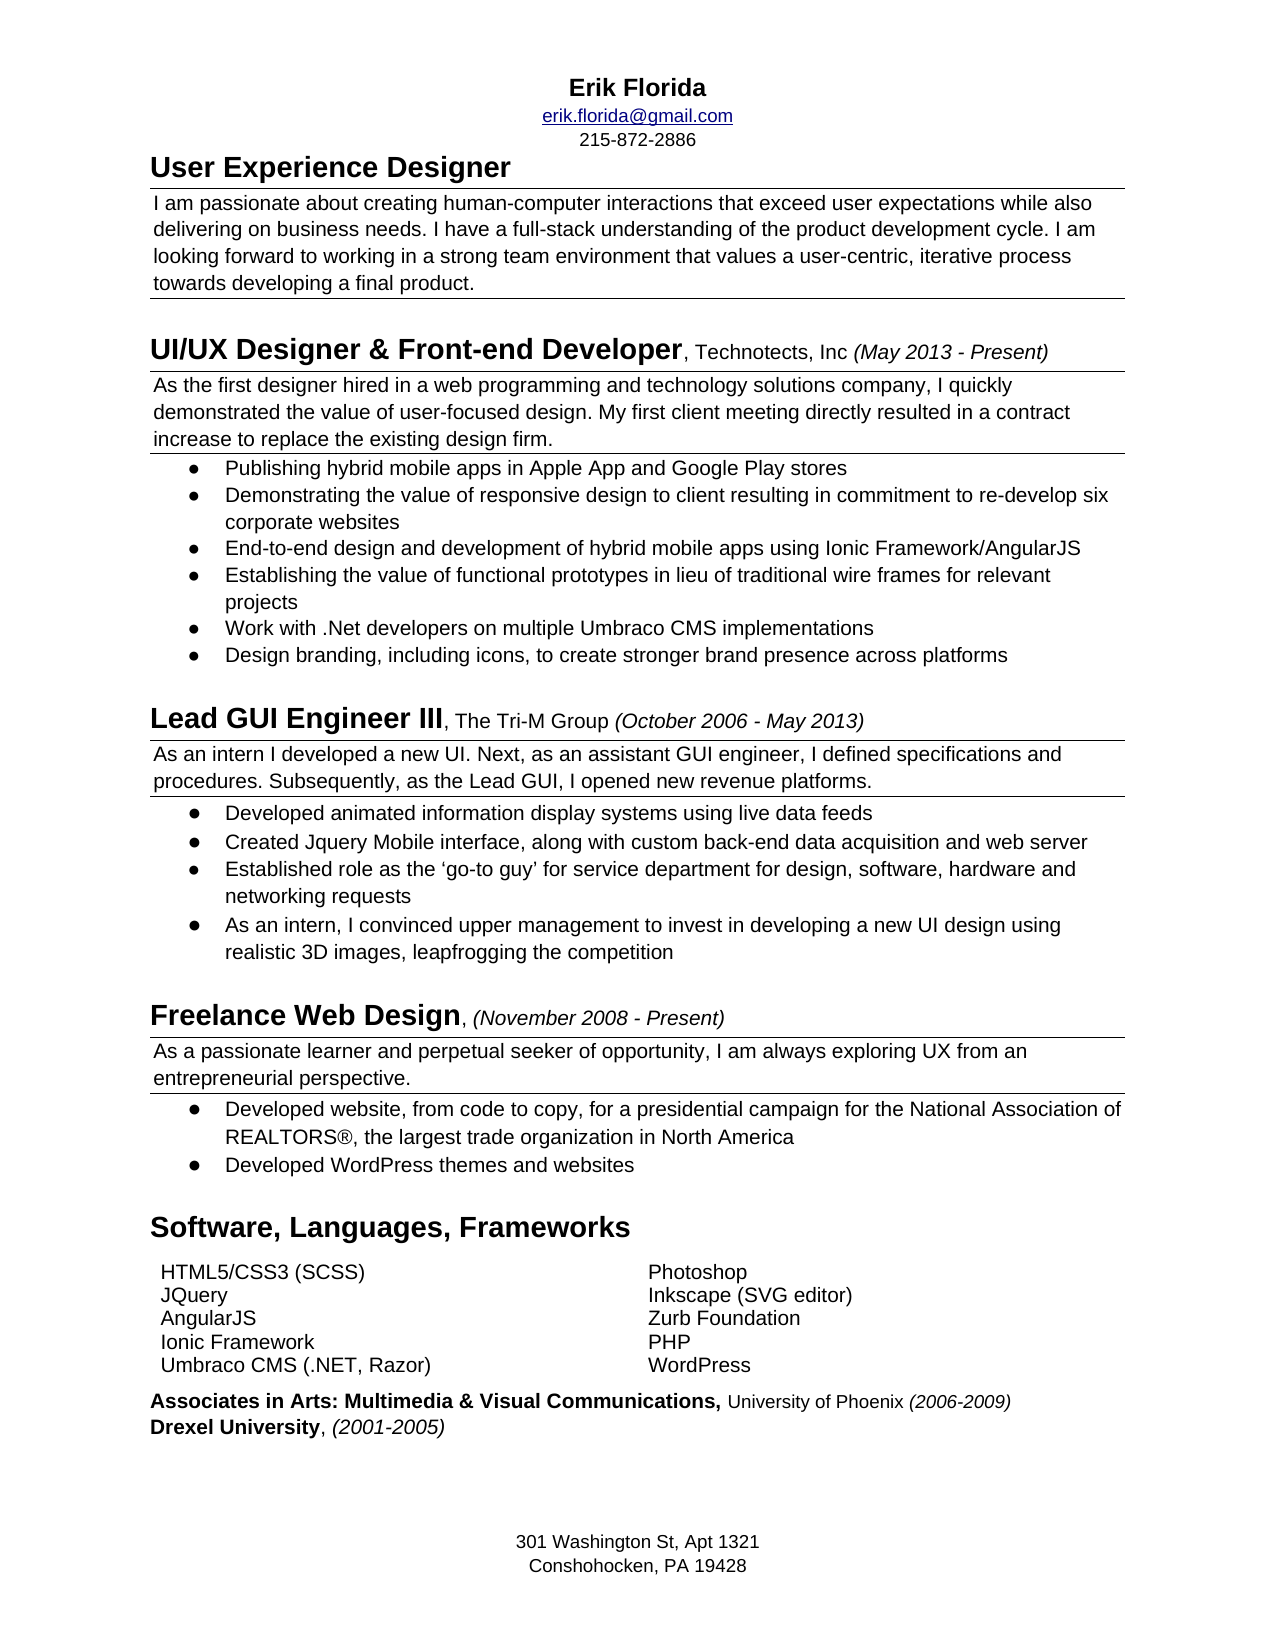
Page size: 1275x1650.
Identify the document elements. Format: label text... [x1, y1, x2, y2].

list Establishing the value of functional prototypes in lieu of traditional wire frames for relevant projects [187, 563, 1125, 613]
list Publishing hybrid mobile apps in Apple App and Google Play stores [187, 457, 1125, 480]
text UI/UX Designer & Front-end Developer, Technotects, Inc (May 2013 - Present) [150, 333, 1125, 366]
list Developed animated information display systems using live data feeds [187, 799, 1125, 825]
list Established role as the ‘go-to guy’ for service department for design, software, hardware and networking requests [187, 858, 1125, 908]
list Created Jquery Mobile interface, along with custom back-end data acquisition and web server [187, 829, 1125, 854]
text Freelance Web Design, (November 2008 - Present) [150, 999, 1125, 1032]
text Lead GUI Engineer III, The Tri-M Group (October 2006 - May 2013) [150, 702, 1125, 735]
text As the first designer hired in a web programming and technology solutions company, I quickly demonstrated the value of user-focused design. My first client meeting directly resulted in a contract increase to replace the existing design firm. [150, 372, 1125, 453]
list As an intern, I convinced upper management to invest in developing a new UI design using realistic 3D images, leapfrogging the competition [187, 911, 1125, 964]
text Drexel University, (2001-2005) [150, 1416, 1125, 1439]
text As an intern I developed a new UI. Next, as an assistant GUI engineer, I defined specifications and procedures. Subsequently, as the Lead GUI, I opened new revenue platforms. [150, 741, 1125, 796]
text Software, Languages, Frameworks [150, 1211, 1125, 1243]
text I am passionate about creating human-computer interactions that exceed user expectations while also delivering on business needs. I have a full-stack understanding of the product development cycle. I am looking forward to working in a strong team environment that values a user-centric, iterative process towards developing a final product. [150, 189, 1125, 298]
list End-to-end design and development of hybrid mobile apps using Ionic Framework/AngularJS [187, 537, 1125, 560]
list Developed website, from code to copy, for a presidential campaign for the National Association of REALTORS®, the largest trade organization in North America [187, 1096, 1125, 1148]
list Developed WordPress themes and websites [187, 1152, 1125, 1177]
list Work with .Net developers on multiple Umbraco CMS implementations [187, 617, 1125, 640]
list Demonstrating the value of responsive design to client resulting in commitment to re-develop six corporate websites [187, 483, 1125, 533]
text As a passionate learner and perpetual seeker of opportunity, I am always exploring UX from an entrepreneurial perspective. [150, 1038, 1125, 1093]
table_header HTML5/CSS3 (SCSS) JQuery AngularJS Ionic Framework Umbraco CMS (.NET, Razor) [151, 1250, 636, 1387]
table_header Photoshop Inkscape (SVG editor) Zurb Foundation PHP WordPress [639, 1250, 1124, 1387]
text User Experience Designer [150, 151, 1125, 183]
list Design branding, including icons, to create stronger brand presence across platforms [187, 643, 1125, 667]
text Associates in Arts: Multimedia & Visual Communications, University of Phoenix (2006-2009) [150, 1389, 1125, 1412]
